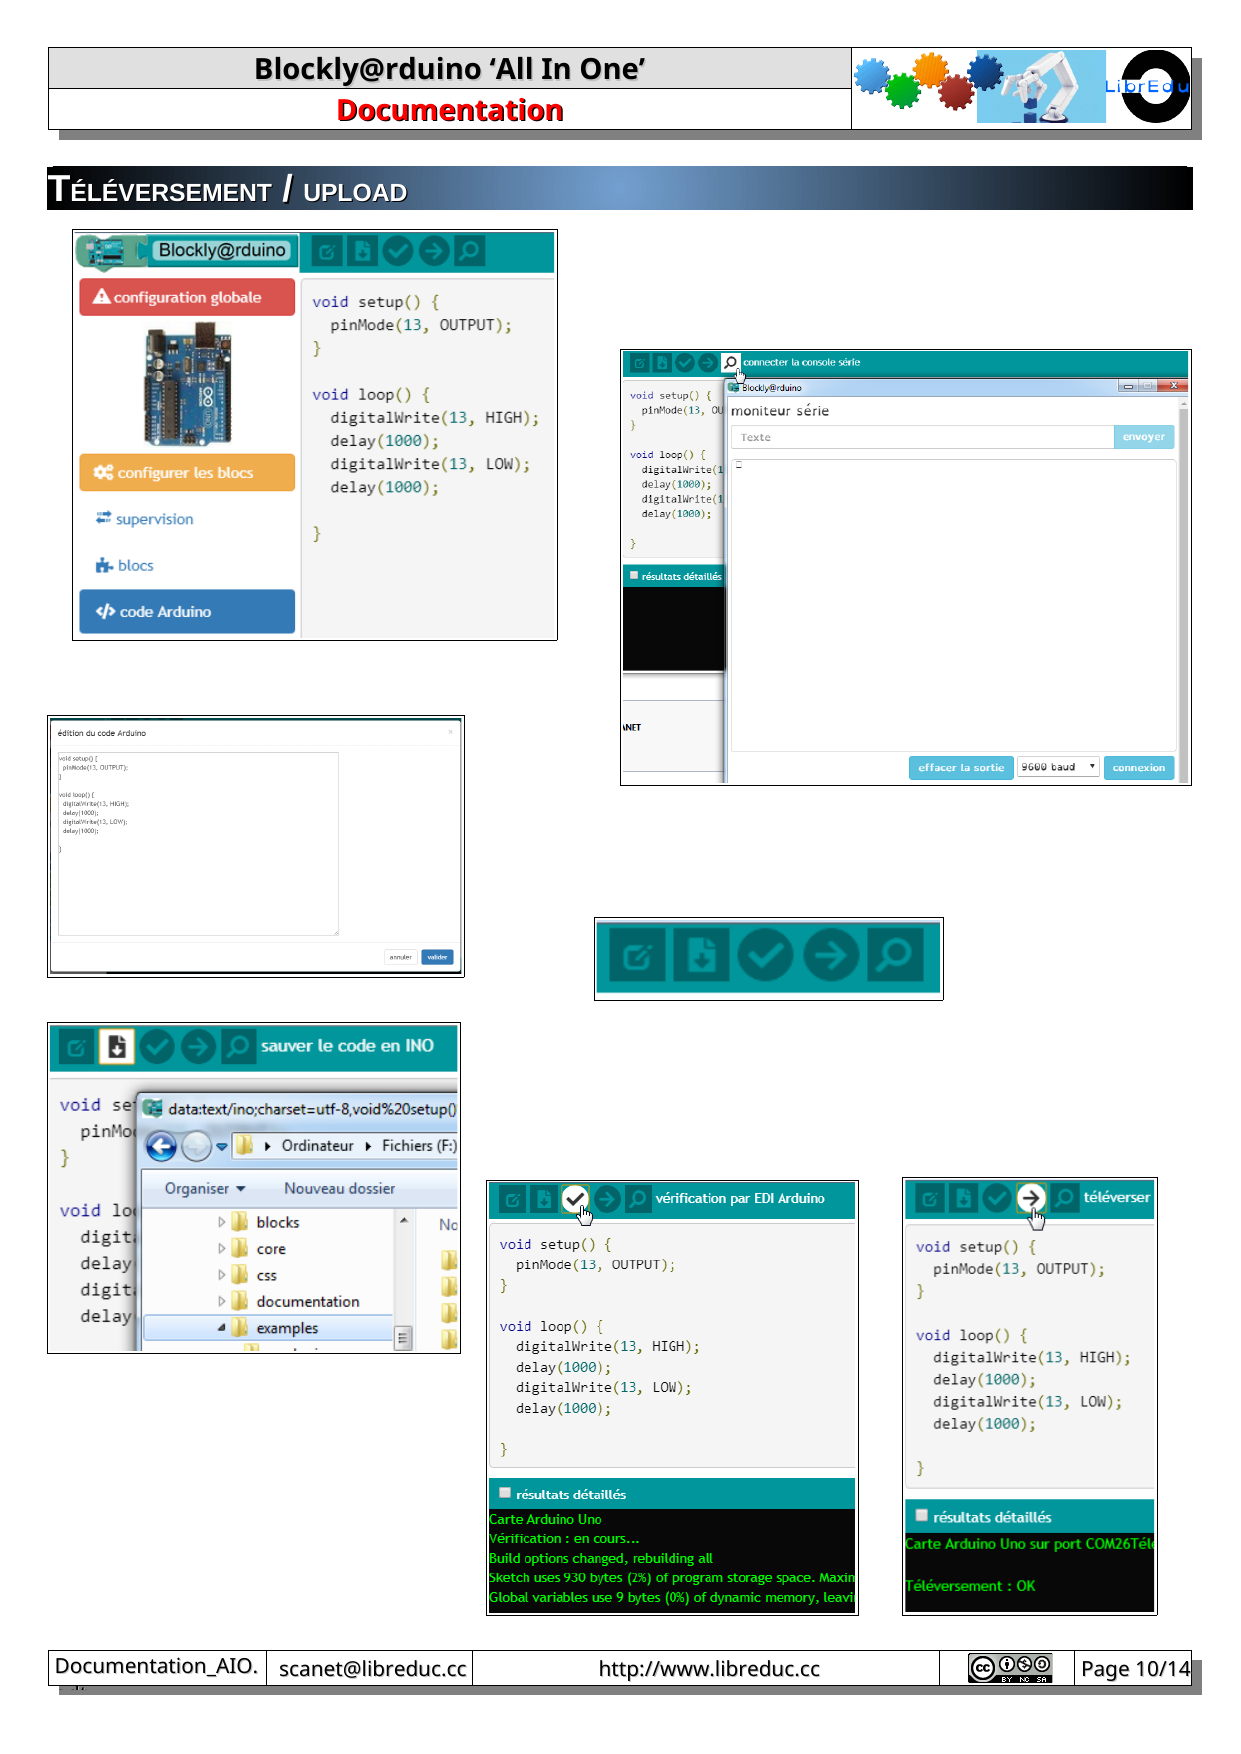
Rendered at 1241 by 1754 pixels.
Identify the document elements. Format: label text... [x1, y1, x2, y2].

picture [489, 1182, 855, 1613]
picture [968, 1653, 1053, 1683]
picture [596, 920, 940, 997]
picture [977, 50, 1190, 123]
picture [50, 718, 462, 974]
subtitle Téléversement / upload [47, 167, 1193, 210]
picture [49, 1025, 458, 1351]
picture [623, 351, 1189, 783]
picture [74, 232, 555, 638]
picture [905, 1179, 1155, 1612]
